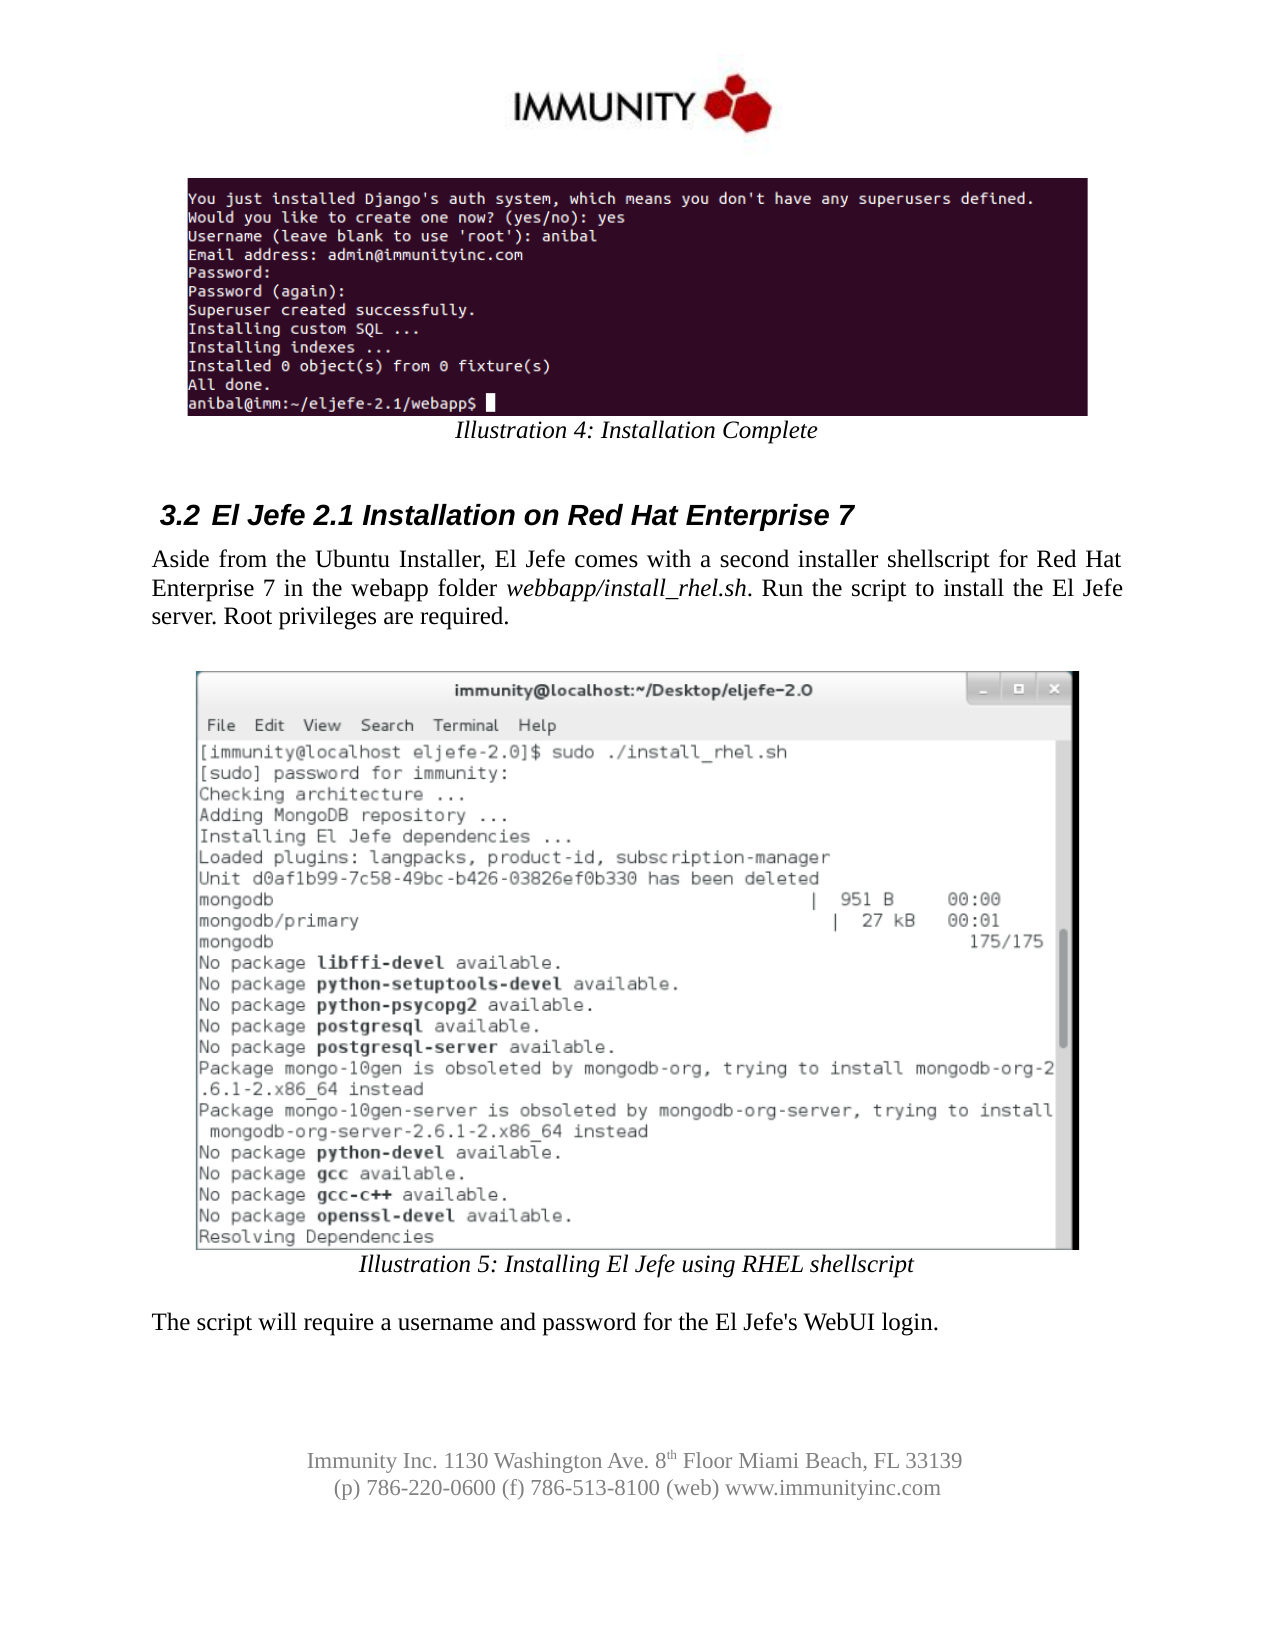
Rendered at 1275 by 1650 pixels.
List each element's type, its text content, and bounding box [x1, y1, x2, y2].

text Illustration 4: Installation Complete [187, 416, 1087, 444]
text Illustration 5: Installing El Jefe using RHEL shellscript [196, 1250, 1079, 1278]
text The script will require a username and password for the El Jefe's WebUI login. [151, 1307, 1123, 1336]
picture [493, 54, 783, 160]
text Aside from the Ubuntu Installer, El Jefe comes with a second installer shellscript for Red Hat Enterprise 7 in the webapp folder webbapp/install_rhel.sh. Run the script to install the El Jefe server. Root privileges are required. [151, 544, 1123, 630]
subtitle El Jefe 2.1 Installation on Red Hat Enterprise 7 [151, 498, 1123, 531]
picture [195, 671, 1080, 1250]
picture [187, 178, 1088, 416]
